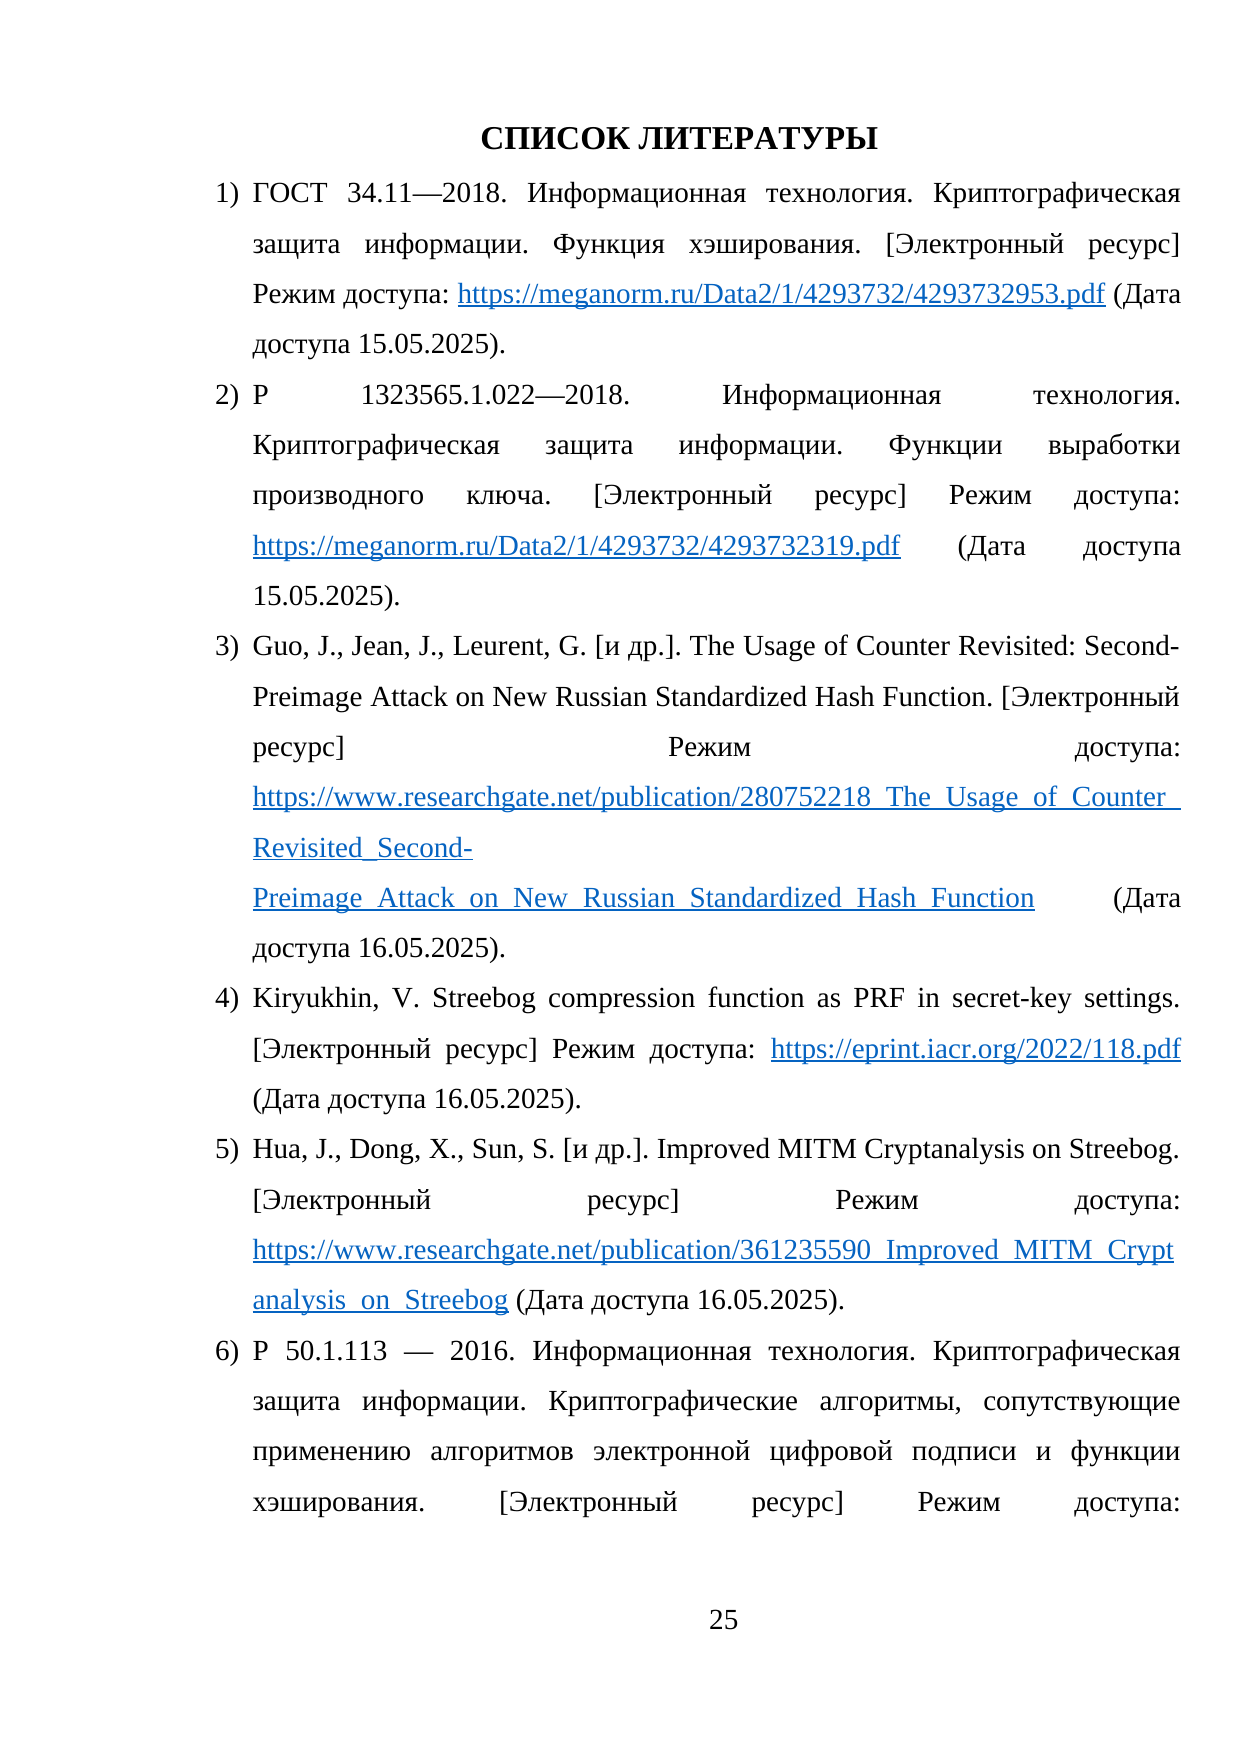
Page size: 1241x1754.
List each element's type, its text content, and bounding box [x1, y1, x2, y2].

list Р 50.1.113 ― 2016. Информационная технология. Криптографическая защита информации. Криптографические алгоритмы, сопутствующие применению алгоритмов электронной цифровой подписи и функции хэширования. [Электронный ресурс] Режим доступа: [215, 1333, 1181, 1517]
list Kiryukhin, V. Streebog compression function as PRF in secret-key settings. [Электронный ресурс] Режим доступа: https://eprint.iacr.org/2022/118.pdf (Дата доступа 16.05.2025). [215, 981, 1181, 1115]
list Guo, J., Jean, J., Leurent, G. [и др.]. The Usage of Counter Revisited: Second-Preimage Attack on New Russian Standardized Hash Function. [Электронный ресурс] Режим доступа: https://www.researchgate.net/publication/280752218_The_Usage_of_Counter_Revisited_Second-Preimage_Attack_on_New_Russian_Standardized_Hash_Function (Дата доступа 16.05.2025). [215, 628, 1181, 964]
list ГОСТ 34.11—2018. Информационная технология. Криптографическая защита информации. Функция хэширования. [Электронный ресурс] Режим доступа: https://meganorm.ru/Data2/1/4293732/4293732953.pdf (Дата доступа 15.05.2025). [215, 176, 1181, 360]
subtitle СПИСОК ЛИТЕРАТУРЫ [177, 118, 1181, 156]
list Р 1323565.1.022—2018. Информационная технология. Криптографическая защита информации. Функции выработки производного ключа. [Электронный ресурс] Режим доступа: https://meganorm.ru/Data2/1/4293732/4293732319.pdf (Дата доступа 15.05.2025). [215, 377, 1181, 612]
list Hua, J., Dong, X., Sun, S. [и др.]. Improved MITM Cryptanalysis on Streebog. [Электронный ресурс] Режим доступа: https://www.researchgate.net/publication/361235590_Improved_MITM_Cryptanalysis_on_Streebog (Дата доступа 16.05.2025). [215, 1132, 1181, 1316]
